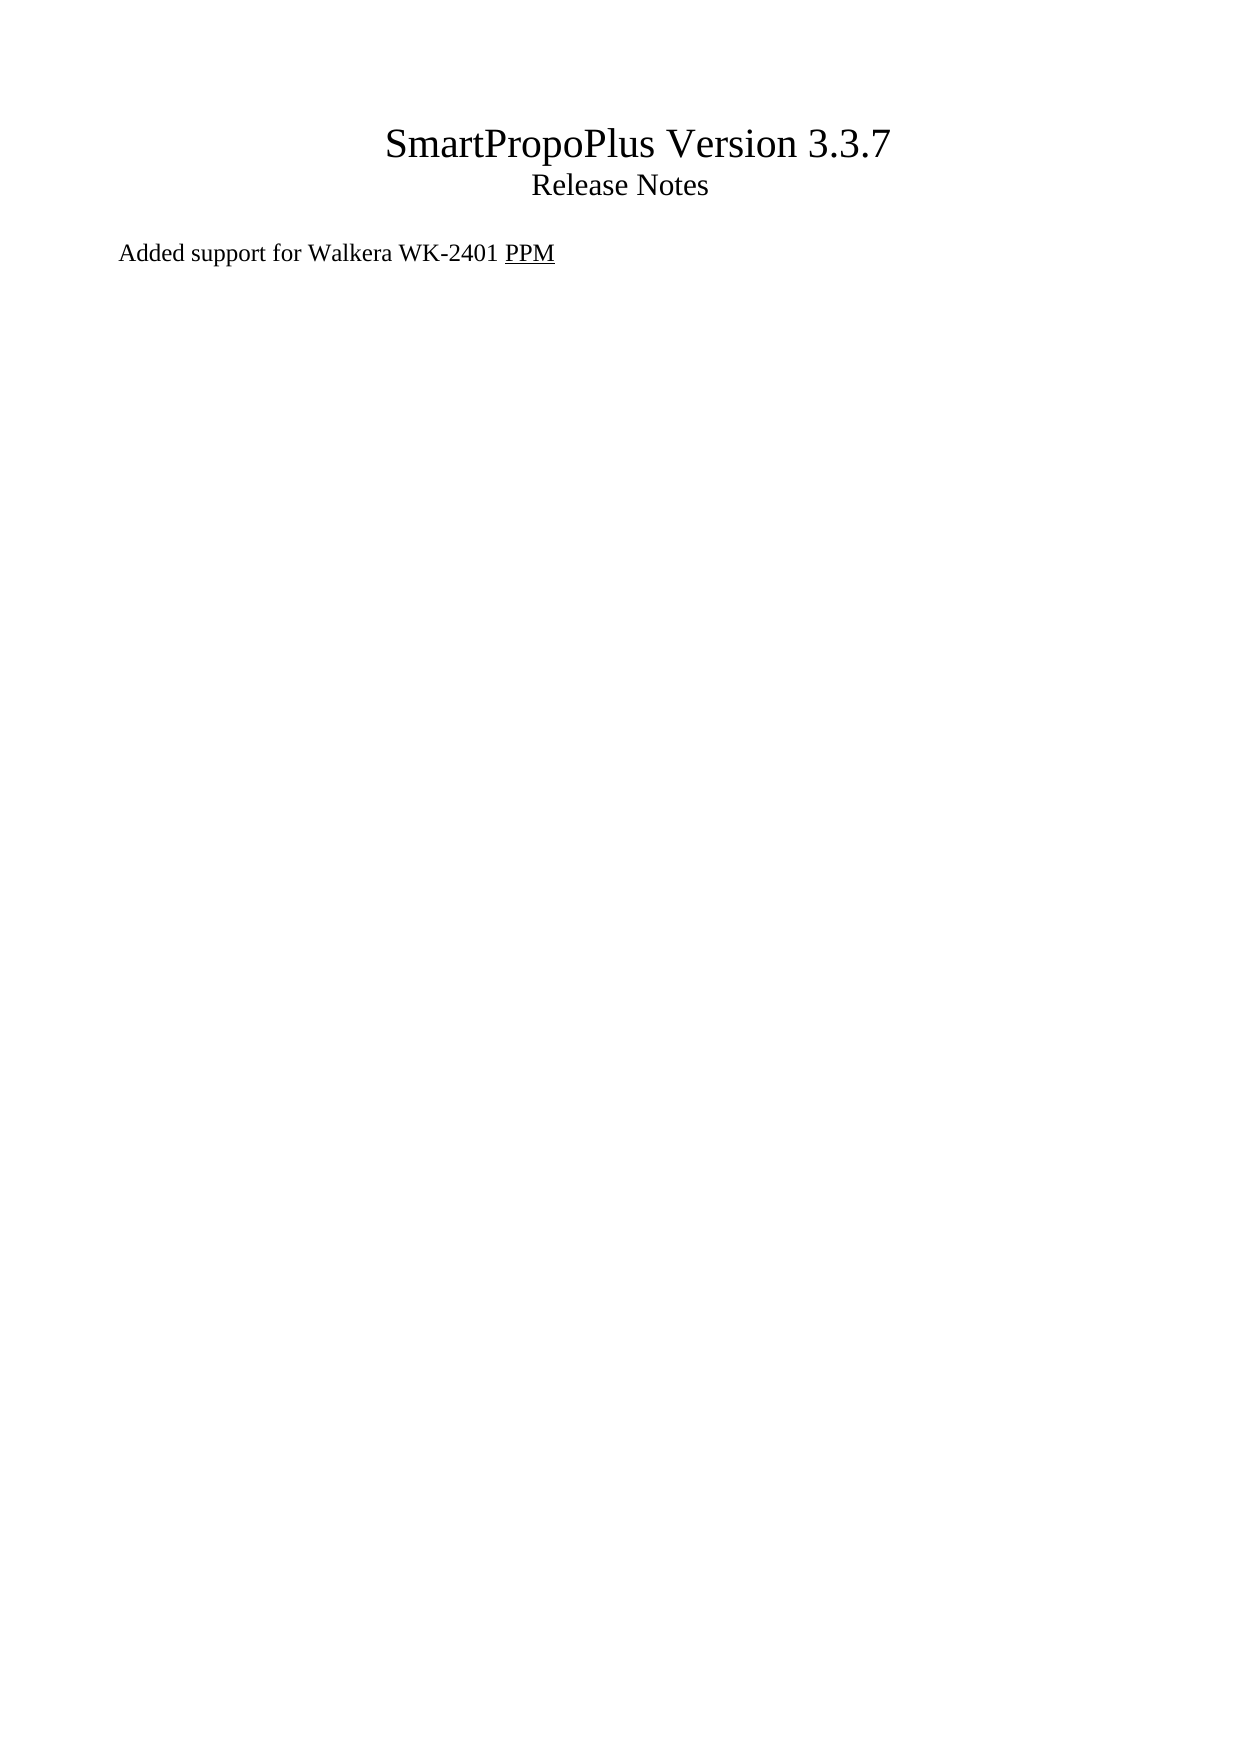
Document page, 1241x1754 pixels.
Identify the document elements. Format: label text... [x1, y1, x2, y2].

text SmartPropoPlus Version 3.3.7 [154, 118, 1122, 166]
text Added support for Walkera WK-2401 PPM [118, 238, 1122, 267]
text Release Notes [118, 166, 1122, 202]
